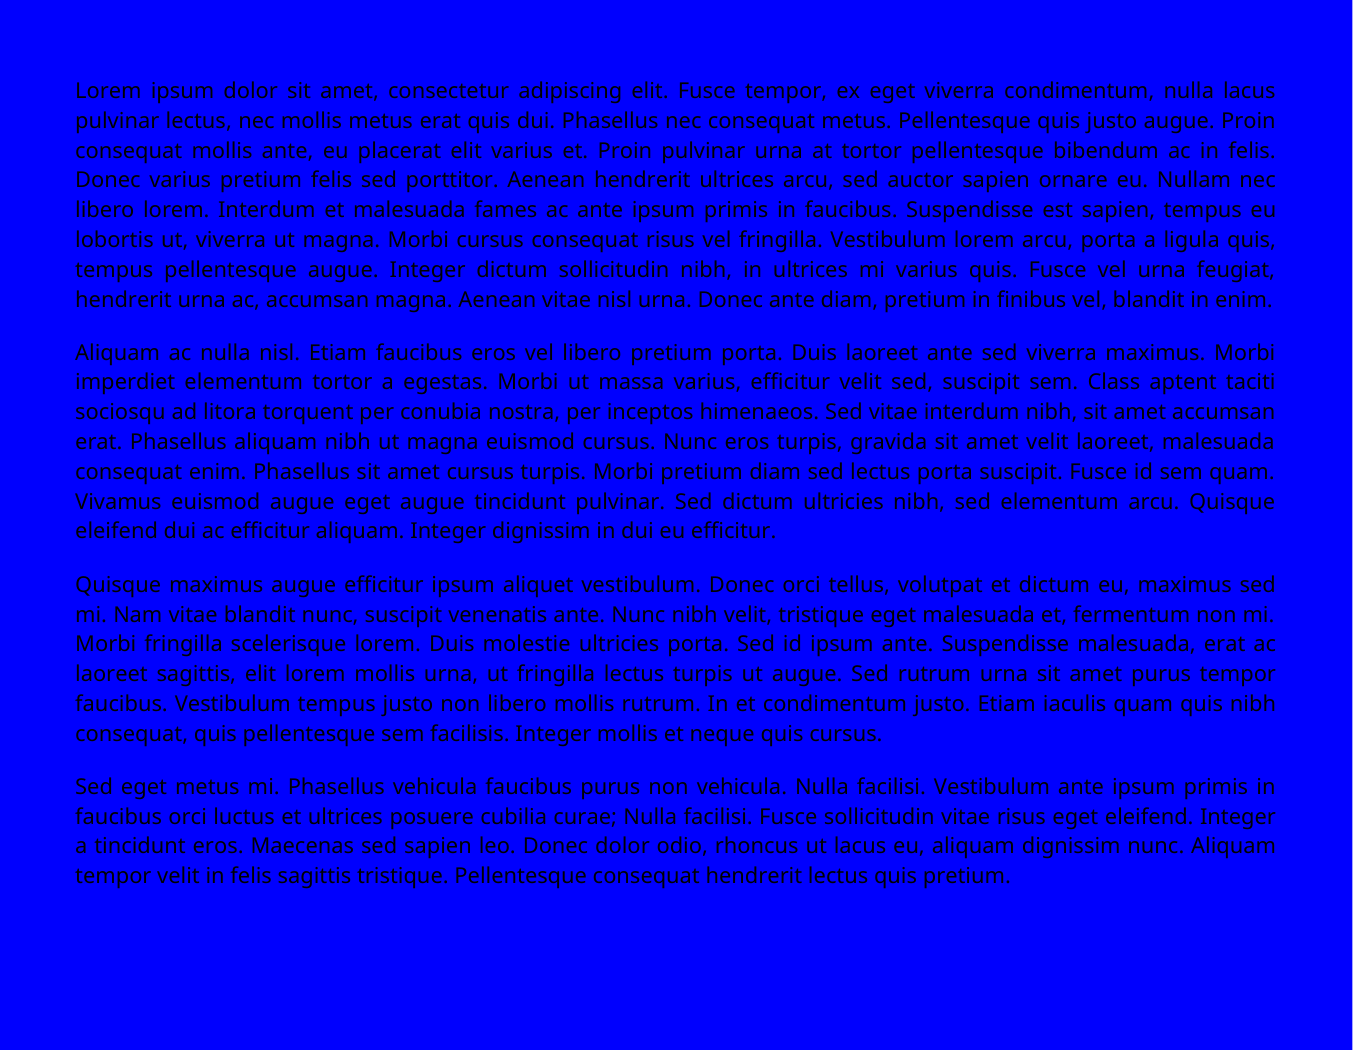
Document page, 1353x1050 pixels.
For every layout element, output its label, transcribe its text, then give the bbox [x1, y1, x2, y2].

text Aliquam ac nulla nisl. Etiam faucibus eros vel libero pretium porta. Duis laoreet ante sed viverra maximus. Morbi imperdiet elementum tortor a egestas. Morbi ut massa varius, efficitur velit sed, suscipit sem. Class aptent taciti sociosqu ad litora torquent per conubia nostra, per inceptos himenaeos. Sed vitae interdum nibh, sit amet accumsan erat. Phasellus aliquam nibh ut magna euismod cursus. Nunc eros turpis, gravida sit amet velit laoreet, malesuada consequat enim. Phasellus sit amet cursus turpis. Morbi pretium diam sed lectus porta suscipit. Fusce id sem quam. Vivamus euismod augue eget augue tincidunt pulvinar. Sed dictum ultricies nibh, sed elementum arcu. Quisque eleifend dui ac efficitur aliquam. Integer dignissim in dui eu efficitur. [75, 337, 1277, 545]
picture [0, 0, 1353, 1050]
text Quisque maximus augue efficitur ipsum aliquet vestibulum. Donec orci tellus, volutpat et dictum eu, maximus sed mi. Nam vitae blandit nunc, suscipit venenatis ante. Nunc nibh velit, tristique eget malesuada et, fermentum non mi. Morbi fringilla scelerisque lorem. Duis molestie ultricies porta. Sed id ipsum ante. Suspendisse malesuada, erat ac laoreet sagittis, elit lorem mollis urna, ut fringilla lectus turpis ut augue. Sed rutrum urna sit amet purus tempor faucibus. Vestibulum tempus justo non libero mollis rutrum. In et condimentum justo. Etiam iaculis quam quis nibh consequat, quis pellentesque sem facilisis. Integer mollis et neque quis cursus. [75, 569, 1277, 747]
text Sed eget metus mi. Phasellus vehicula faucibus purus non vehicula. Nulla facilisi. Vestibulum ante ipsum primis in faucibus orci luctus et ultrices posuere cubilia curae; Nulla facilisi. Fusce sollicitudin vitae risus eget eleifend. Integer a tincidunt eros. Maecenas sed sapien leo. Donec dolor odio, rhoncus ut lacus eu, aliquam dignissim nunc. Aliquam tempor velit in felis sagittis tristique. Pellentesque consequat hendrerit lectus quis pretium. [75, 771, 1277, 890]
text Lorem ipsum dolor sit amet, consectetur adipiscing elit. Fusce tempor, ex eget viverra condimentum, nulla lacus pulvinar lectus, nec mollis metus erat quis dui. Phasellus nec consequat metus. Pellentesque quis justo augue. Proin consequat mollis ante, eu placerat elit varius et. Proin pulvinar urna at tortor pellentesque bibendum ac in felis. Donec varius pretium felis sed porttitor. Aenean hendrerit ultrices arcu, sed auctor sapien ornare eu. Nullam nec libero lorem. Interdum et malesuada fames ac ante ipsum primis in faucibus. Suspendisse est sapien, tempus eu lobortis ut, viverra ut magna. Morbi cursus consequat risus vel fringilla. Vestibulum lorem arcu, porta a ligula quis, tempus pellentesque augue. Integer dictum sollicitudin nibh, in ultrices mi varius quis. Fusce vel urna feugiat, hendrerit urna ac, accumsan magna. Aenean vitae nisl urna. Donec ante diam, pretium in finibus vel, blandit in enim. [75, 75, 1277, 313]
